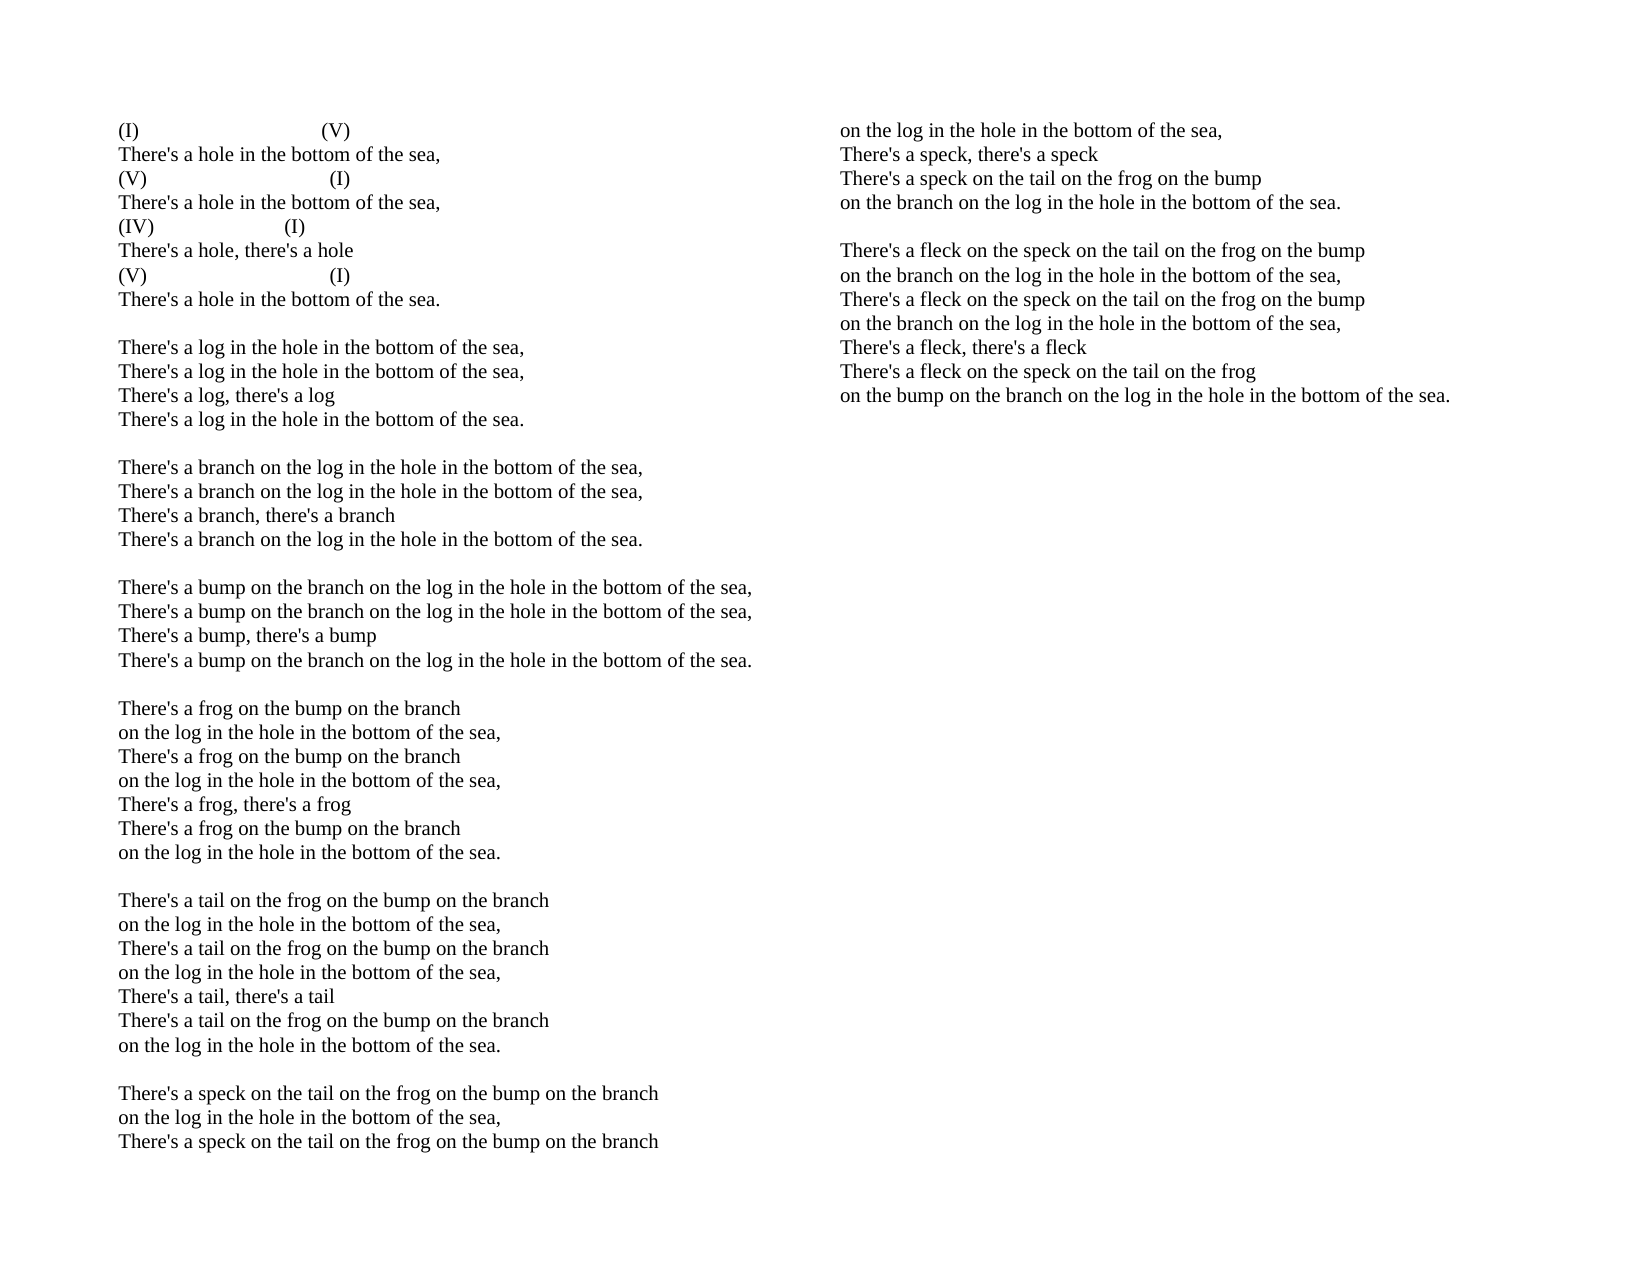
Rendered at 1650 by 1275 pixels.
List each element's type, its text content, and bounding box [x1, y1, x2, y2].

text on the log in the hole in the bottom of the sea, [118, 960, 810, 984]
text on the log in the hole in the bottom of the sea. [118, 1032, 810, 1057]
text on the log in the hole in the bottom of the sea, [840, 118, 1532, 142]
text on the branch on the log in the hole in the bottom of the sea. [840, 190, 1532, 214]
text There's a bump on the branch on the log in the hole in the bottom of the sea, [118, 575, 810, 599]
text There's a log, there's a log [118, 383, 810, 407]
text There's a fleck on the speck on the tail on the frog on the bump [840, 238, 1532, 262]
text There's a frog on the bump on the branch [118, 816, 810, 840]
text There's a speck on the tail on the frog on the bump on the branch [118, 1129, 810, 1153]
text There's a tail on the frog on the bump on the branch [118, 888, 810, 912]
text There's a tail on the frog on the bump on the branch [118, 1008, 810, 1032]
text on the log in the hole in the bottom of the sea, [118, 720, 810, 744]
text There's a frog on the bump on the branch [118, 744, 810, 768]
text There's a bump on the branch on the log in the hole in the bottom of the sea. [118, 647, 810, 672]
text There's a tail on the frog on the bump on the branch [118, 936, 810, 960]
text on the log in the hole in the bottom of the sea, [118, 912, 810, 936]
text on the branch on the log in the hole in the bottom of the sea, [840, 311, 1532, 335]
text There's a speck on the tail on the frog on the bump on the branch [118, 1081, 810, 1105]
text There's a branch on the log in the hole in the bottom of the sea, [118, 455, 810, 479]
text There's a hole in the bottom of the sea, [118, 190, 810, 214]
text on the bump on the branch on the log in the hole in the bottom of the sea. [840, 383, 1532, 407]
text There's a speck, there's a speck [840, 142, 1532, 166]
text on the log in the hole in the bottom of the sea, [118, 768, 810, 792]
text There's a branch on the log in the hole in the bottom of the sea. [118, 527, 810, 551]
text There's a bump on the branch on the log in the hole in the bottom of the sea, [118, 599, 810, 623]
text There's a log in the hole in the bottom of the sea, [118, 359, 810, 383]
text There's a fleck on the speck on the tail on the frog on the bump [840, 287, 1532, 311]
text There's a log in the hole in the bottom of the sea, [118, 335, 810, 359]
text on the log in the hole in the bottom of the sea. [118, 840, 810, 864]
text There's a hole in the bottom of the sea. [118, 287, 810, 311]
text There's a hole in the bottom of the sea, [118, 142, 810, 166]
text There's a bump, there's a bump [118, 623, 810, 647]
text There's a frog, there's a frog [118, 792, 810, 816]
text (V) (I) [118, 166, 810, 190]
text on the log in the hole in the bottom of the sea, [118, 1105, 810, 1129]
text There's a branch, there's a branch [118, 503, 810, 527]
text (V) (I) [118, 262, 810, 287]
text (IV) (I) [118, 214, 810, 238]
text (I) (V) [118, 118, 810, 142]
text There's a tail, there's a tail [118, 984, 810, 1008]
text There's a fleck, there's a fleck [840, 335, 1532, 359]
text There's a speck on the tail on the frog on the bump [840, 166, 1532, 190]
text on the branch on the log in the hole in the bottom of the sea, [840, 262, 1532, 287]
text There's a hole, there's a hole [118, 238, 810, 262]
text There's a branch on the log in the hole in the bottom of the sea, [118, 479, 810, 503]
text There's a log in the hole in the bottom of the sea. [118, 407, 810, 431]
text There's a fleck on the speck on the tail on the frog [840, 359, 1532, 383]
text There's a frog on the bump on the branch [118, 696, 810, 720]
